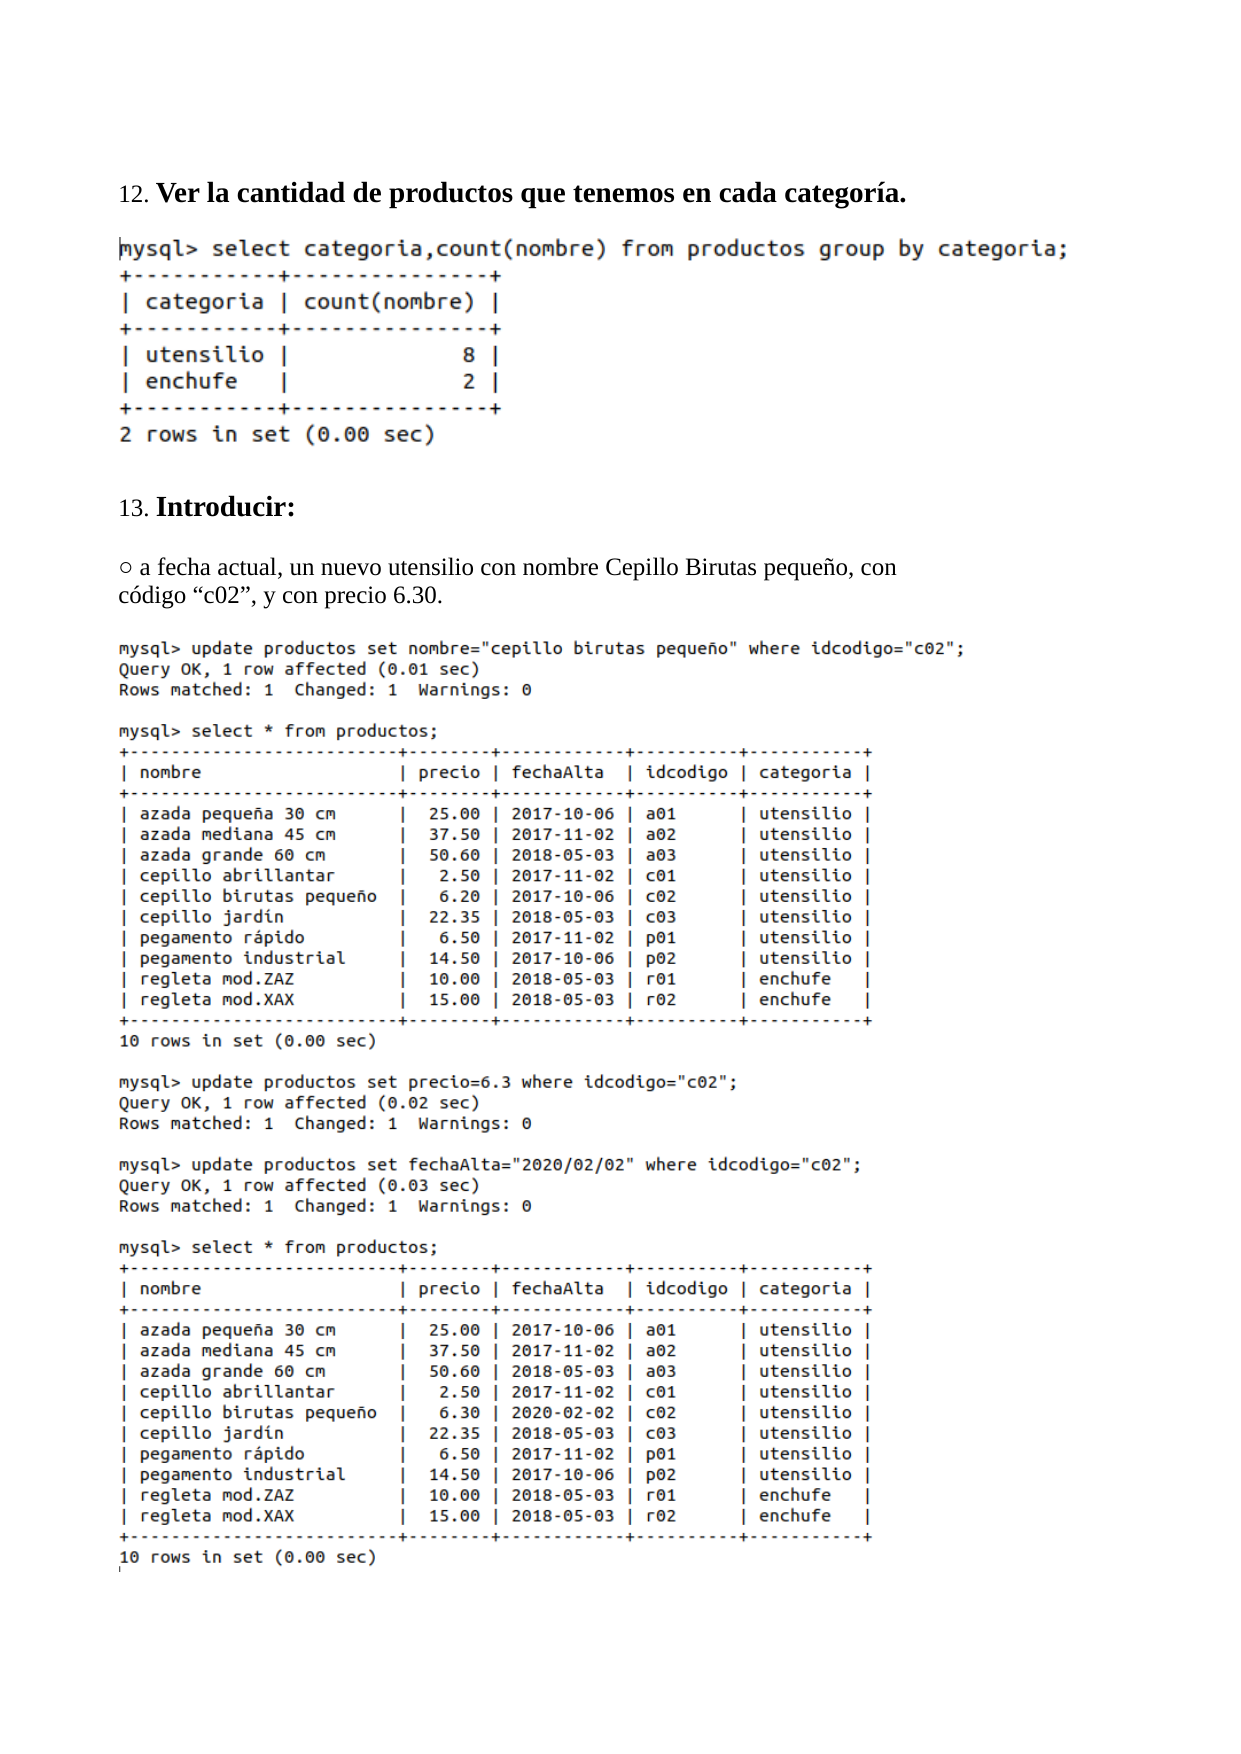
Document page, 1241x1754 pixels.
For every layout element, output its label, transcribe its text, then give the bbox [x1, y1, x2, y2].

picture [118, 637, 1123, 1572]
text código “c02”, y con precio 6.30. [118, 580, 1122, 609]
text 13. Introducir: [118, 489, 1122, 523]
picture [118, 237, 1123, 461]
text ○ a fecha actual, un nuevo utensilio con nombre Cepillo Birutas pequeño, con [118, 552, 1122, 580]
text 12. Ver la cantidad de productos que tenemos en cada categoría. [118, 176, 1122, 209]
